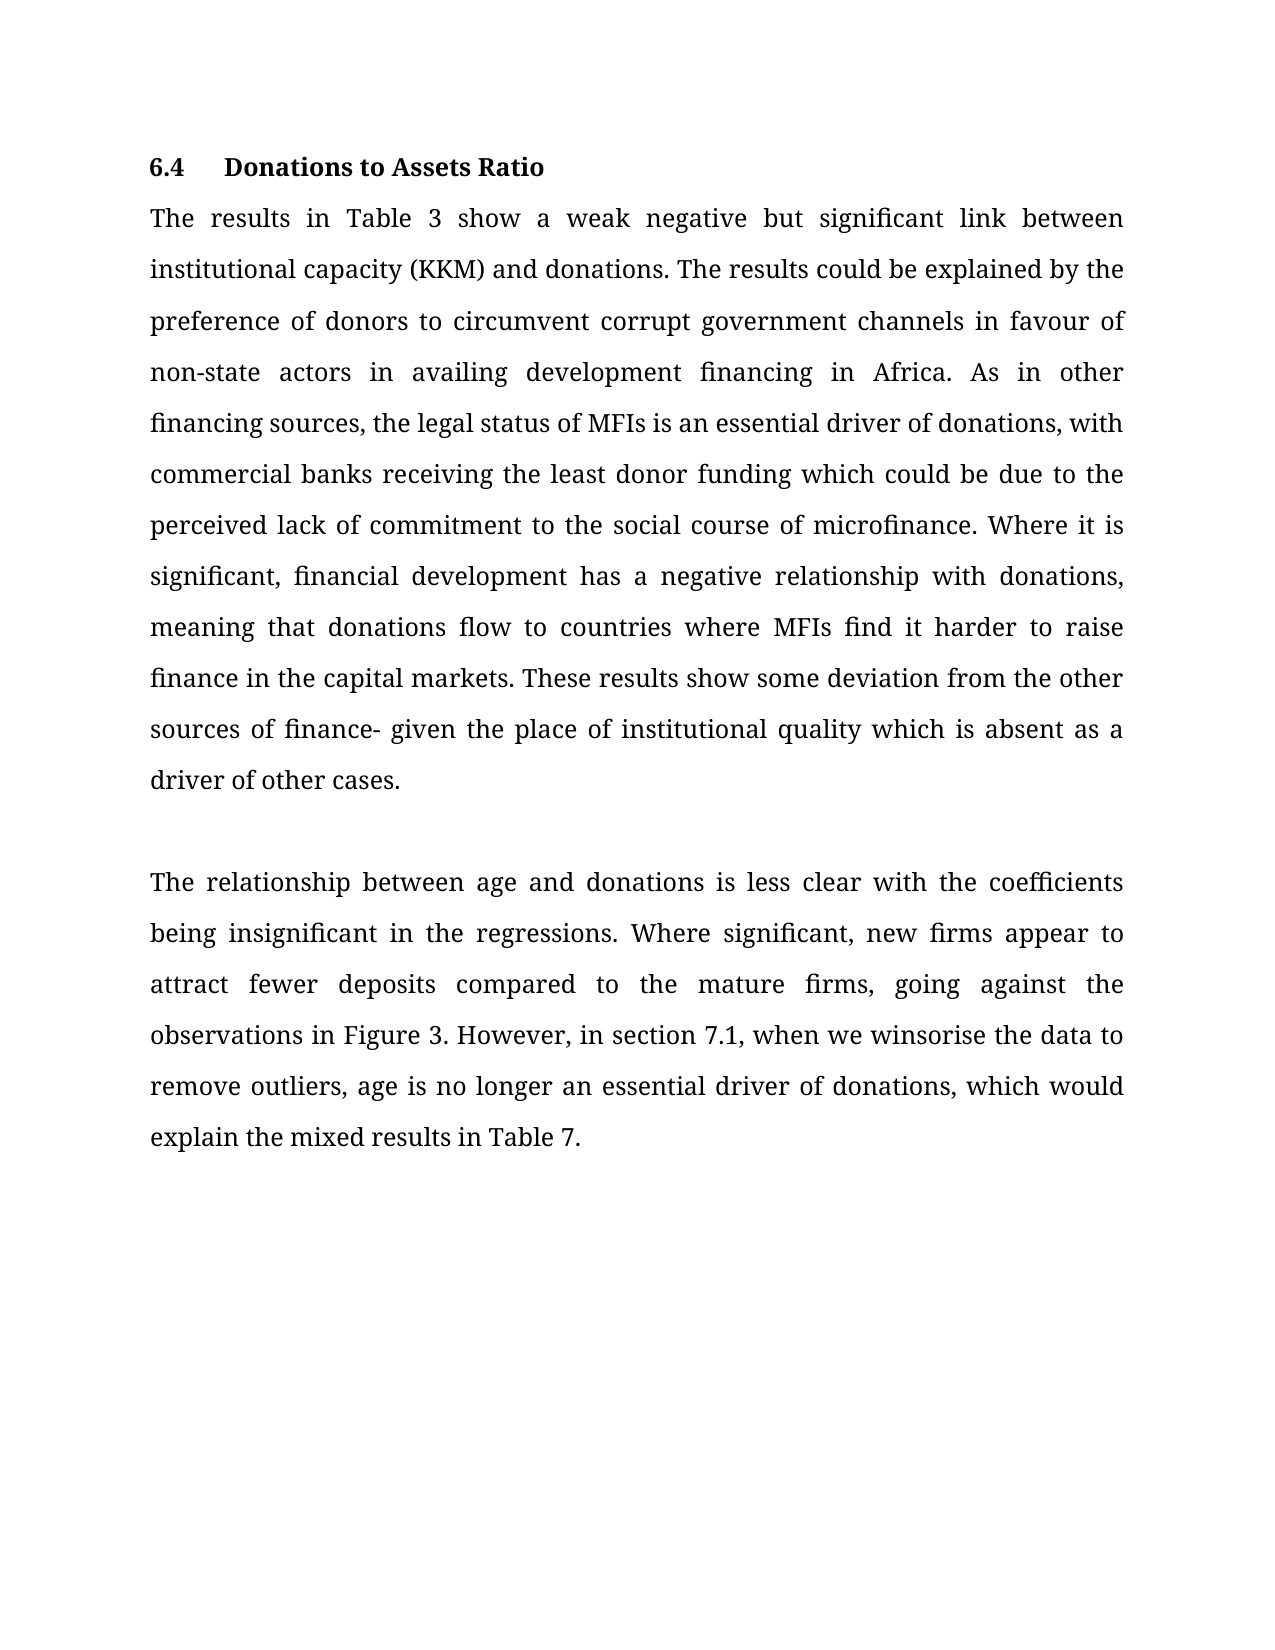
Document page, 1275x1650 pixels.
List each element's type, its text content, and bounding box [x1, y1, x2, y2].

text The relationship between age and donations is less clear with the coefficients being insignificant in the regressions. Where significant, new firms appear to attract fewer deposits compared to the mature firms, going against the observations in Figure 3. However, in section 7.1, when we winsorise the data to remove outliers, age is no longer an essential driver of donations, which would explain the mixed results in Table 7. [150, 864, 1125, 1154]
list Donations to Assets Ratio [149, 150, 1125, 184]
text The results in Table 3 show a weak negative but significant link between institutional capacity (KKM) and donations. The results could be explained by the preference of donors to circumvent corrupt government channels in favour of non-state actors in availing development financing in Africa. As in other financing sources, the legal status of MFIs is an essential driver of donations, with commercial banks receiving the least donor funding which could be due to the perceived lack of commitment to the social course of microfinance. Where it is significant, financial development has a negative relationship with donations, meaning that donations flow to countries where MFIs find it harder to raise finance in the capital markets. These results show some deviation from the other sources of finance- given the place of institutional quality which is absent as a driver of other cases. [150, 201, 1125, 797]
